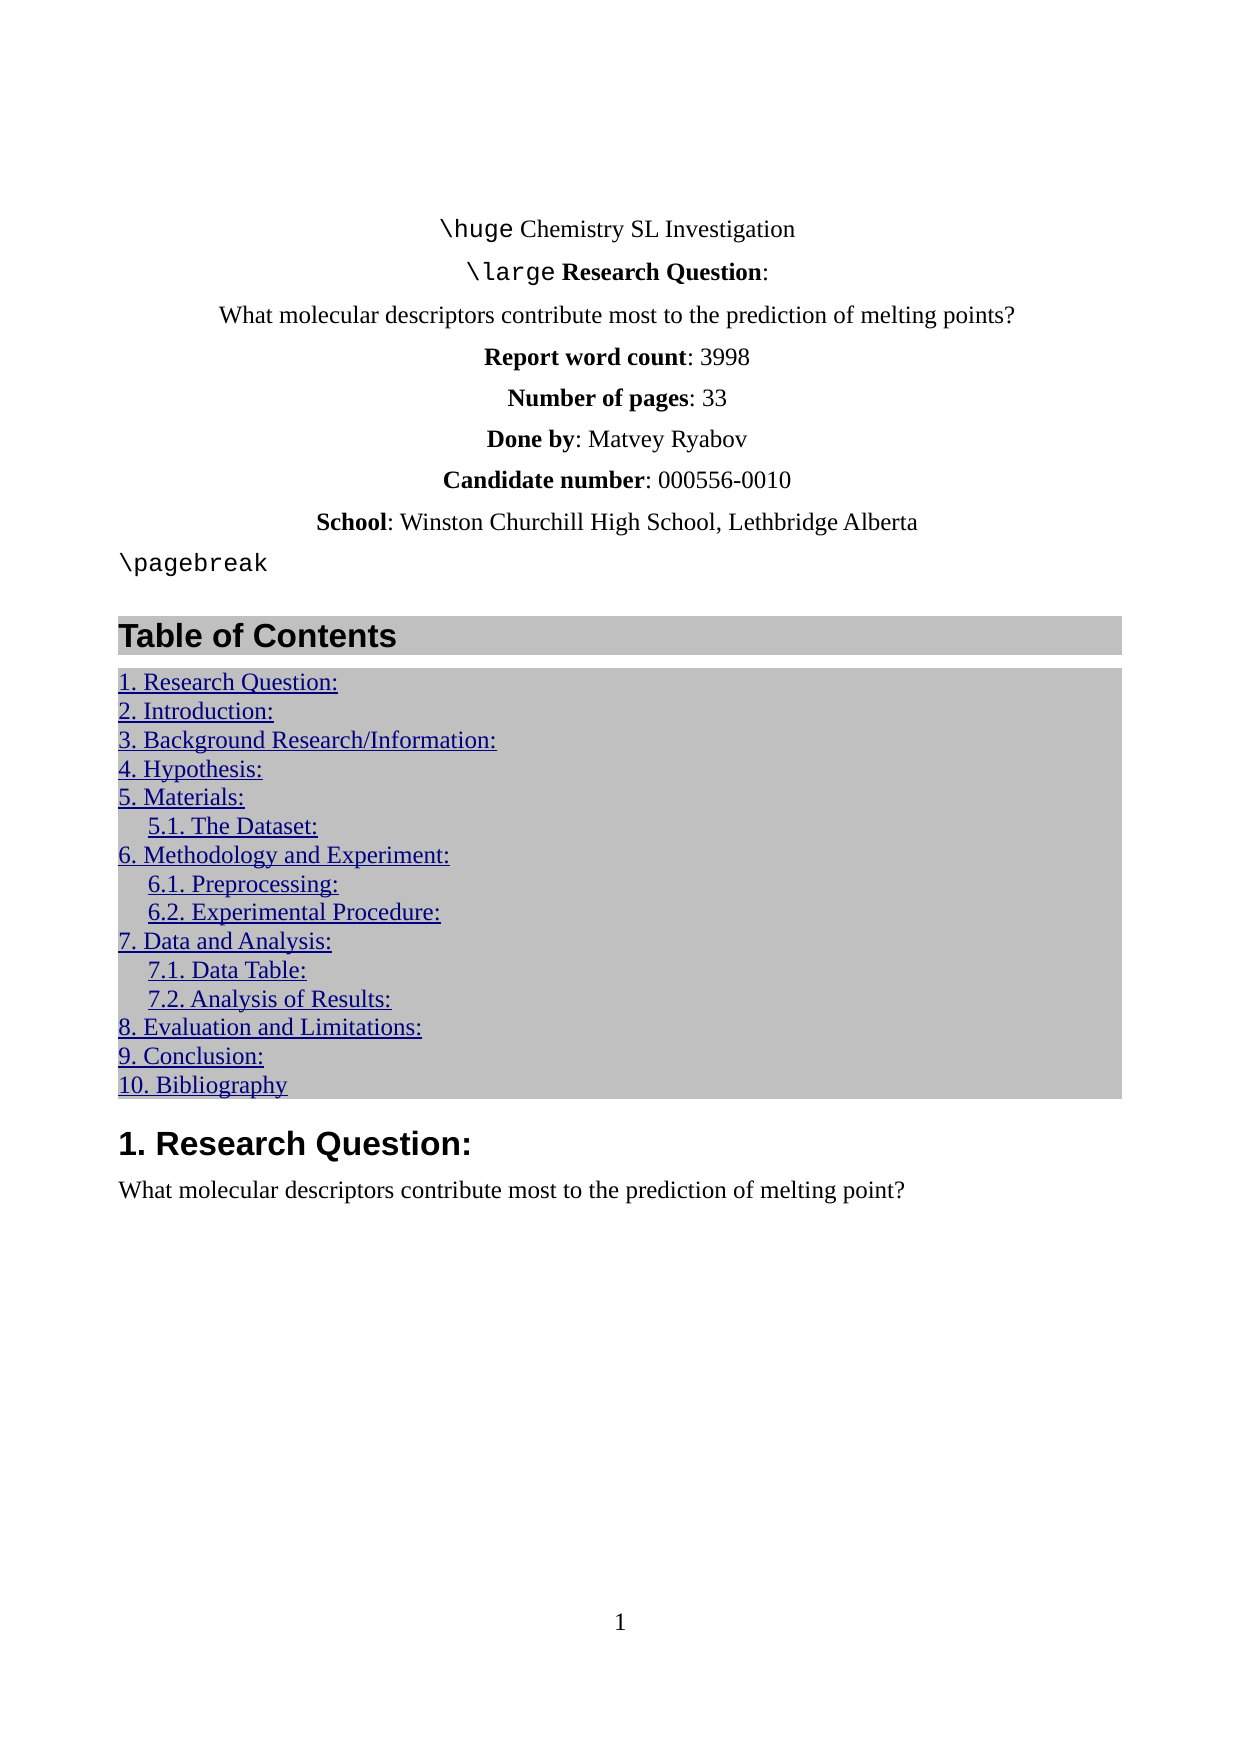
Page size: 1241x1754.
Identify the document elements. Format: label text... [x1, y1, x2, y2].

text 5.1. The Dataset: [148, 811, 1122, 840]
text 3. Background Research/Information: [118, 725, 1122, 754]
text \large Research Question: [118, 257, 1122, 288]
text 6. Methodology and Experiment: [118, 840, 1122, 869]
text Candidate number: 000556-0010 [118, 466, 1122, 494]
subtitle Table of Contents [118, 616, 1122, 655]
text What molecular descriptors contribute most to the prediction of melting points? [118, 301, 1122, 329]
text 4. Hypothesis: [118, 754, 1122, 782]
text 1. Research Question: [118, 667, 1122, 696]
text \pagebreak [118, 548, 1122, 579]
subtitle matvey@T530 [118, 118, 1122, 166]
text School: Winston Churchill High School, Lethbridge Alberta [118, 507, 1122, 536]
text Done by: Matvey Ryabov [118, 424, 1122, 453]
text 8. Evaluation and Limitations: [118, 1012, 1122, 1041]
text 7. Data and Analysis: [118, 926, 1122, 955]
text 6.1. Preprocessing: [148, 869, 1122, 897]
text 9. Conclusion: [118, 1041, 1122, 1070]
text 6.2. Experimental Procedure: [148, 897, 1122, 926]
text 5. Materials: [118, 782, 1122, 811]
text Number of pages: 33 [118, 383, 1122, 412]
text 7.1. Data Table: [148, 955, 1122, 984]
text 7.2. Analysis of Results: [148, 984, 1122, 1012]
text Report word count: 3998 [118, 342, 1122, 371]
text 10. Bibliography [118, 1070, 1122, 1099]
text \huge Chemistry SL Investigation [118, 214, 1122, 245]
text 2. Introduction: [118, 696, 1122, 725]
text What molecular descriptors contribute most to the prediction of melting point? [118, 1175, 1122, 1203]
subtitle Research Question: [118, 1124, 1122, 1162]
